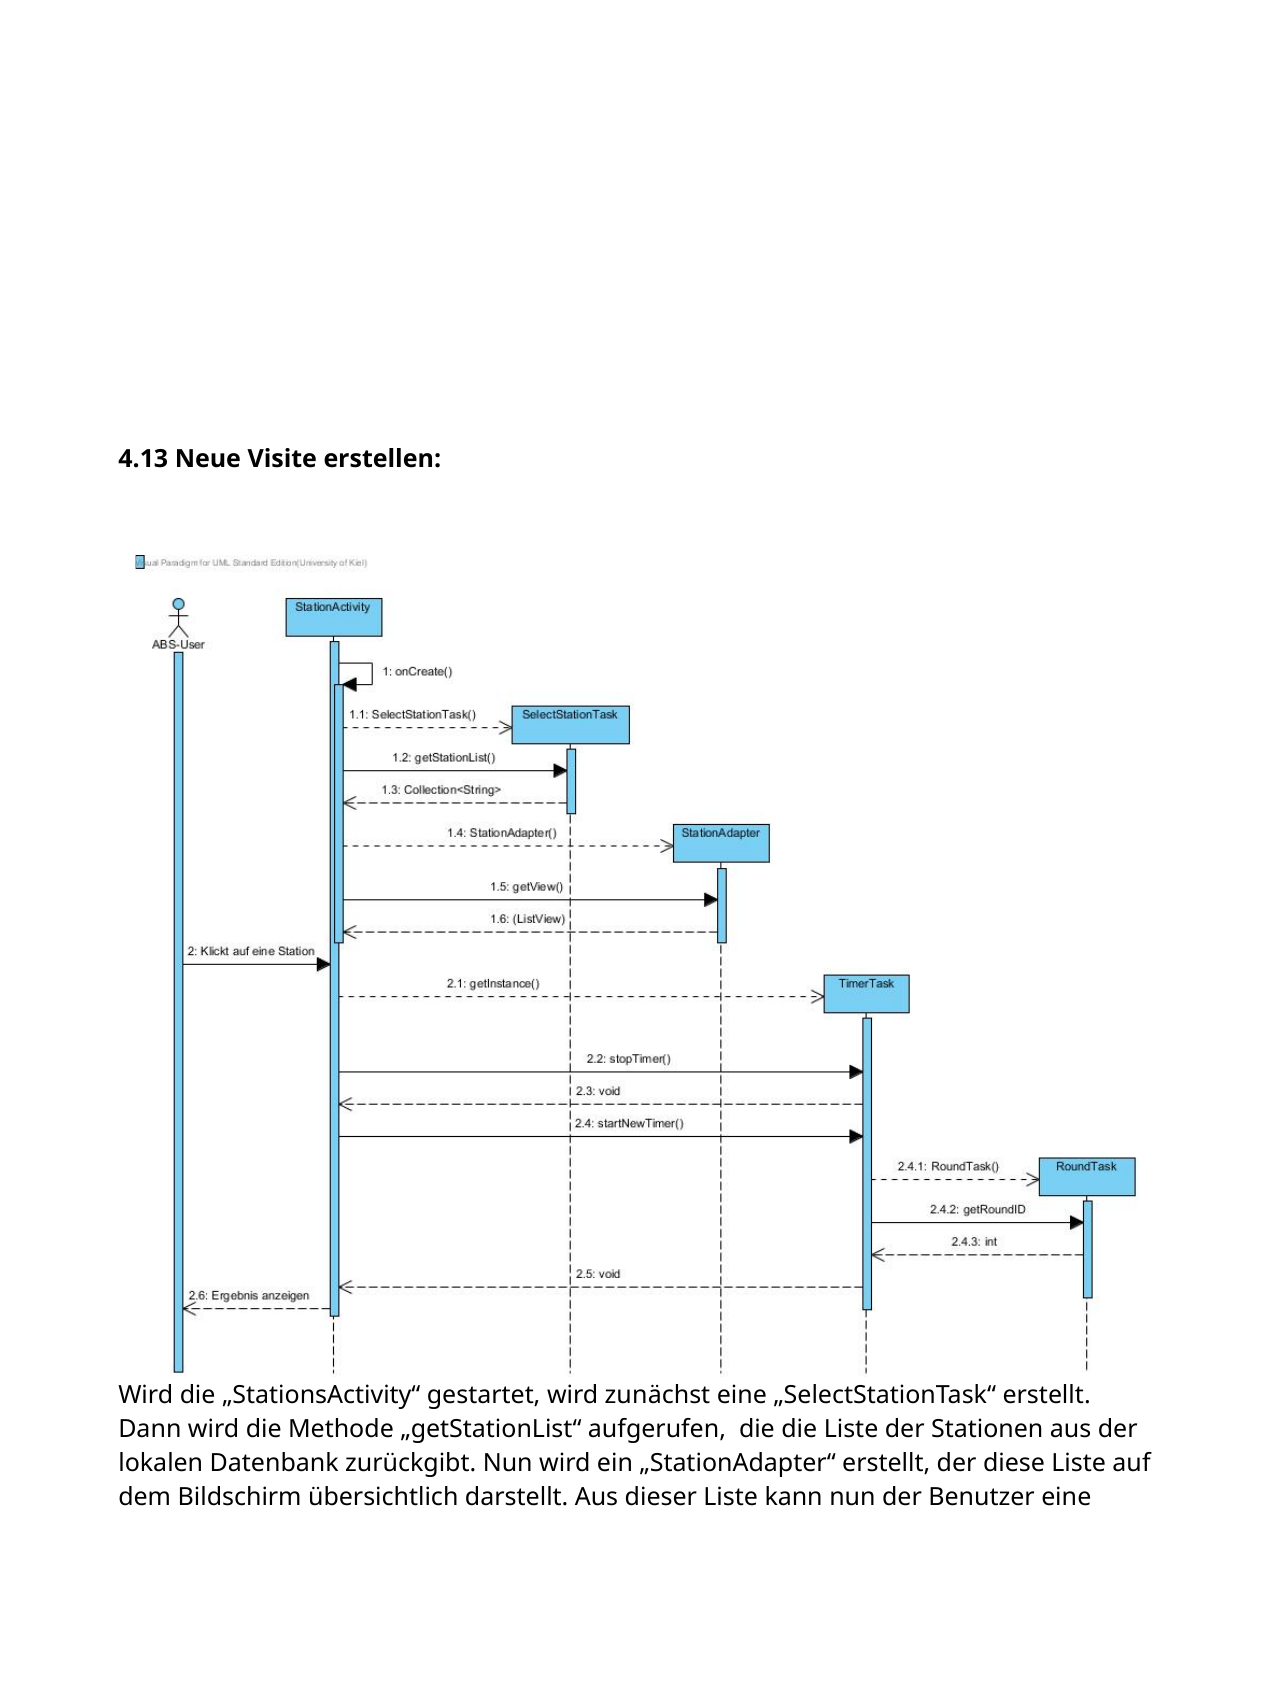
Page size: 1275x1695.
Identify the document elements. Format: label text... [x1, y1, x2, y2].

text Wird die „StationsActivity“ gestartet, wird zunächst eine „SelectStationTask“ erstellt. Dann wird die Methode „getStationList“ aufgerufen, die die Liste der Stationen aus der lokalen Datenbank zurückgibt. Nun wird ein „StationAdapter“ erstellt, der diese Liste auf dem Bildschirm übersichtlich darstellt. Aus dieser Liste kann nun der Benutzer eine [118, 618, 1157, 1513]
subtitle 4.13 Neue Visite erstellen: [118, 441, 1157, 475]
